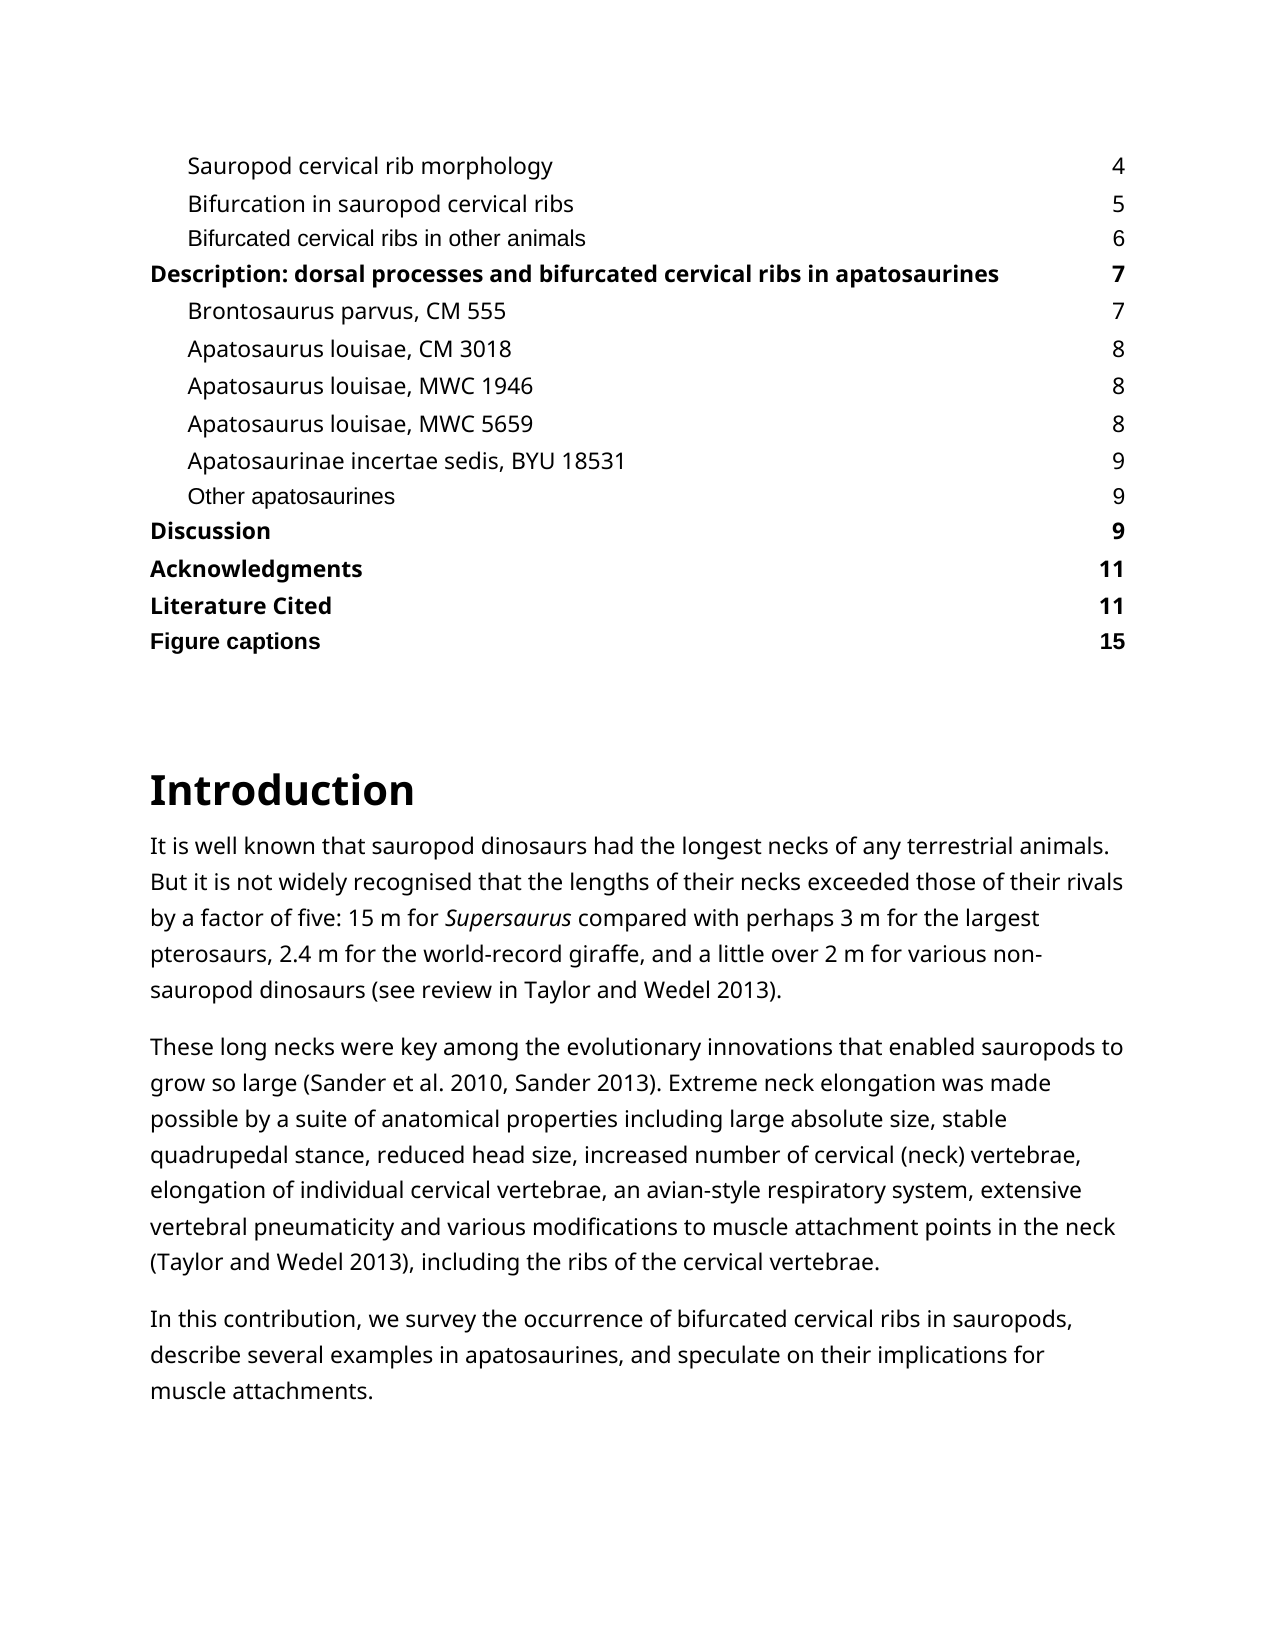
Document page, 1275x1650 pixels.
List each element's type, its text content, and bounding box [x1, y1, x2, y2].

text Apatosaurus louisae, MWC 1946 8 [187, 370, 1125, 401]
text Other apatosaurines 9 [187, 483, 1125, 509]
text Bifurcated cervical ribs in other animals 6 [187, 225, 1125, 251]
text In this contribution, we survey the occurrence of bifurcated cervical ribs in sauropods, describe several examples in apatosaurines, and speculate on their implications for muscle attachments. [150, 1303, 1125, 1406]
text Figure captions 15 [150, 628, 1125, 654]
text Apatosaurus louisae, MWC 5659 8 [187, 408, 1125, 439]
text Acknowledgments 11 [150, 553, 1125, 584]
text Discussion 9 [150, 515, 1125, 546]
text Literature Cited 11 [150, 590, 1125, 621]
text Apatosaurus louisae, CM 3018 8 [187, 333, 1125, 364]
text Brontosaurus parvus, CM 555 7 [187, 295, 1125, 326]
text Description: dorsal processes and bifurcated cervical ribs in apatosaurines 7 [150, 258, 1125, 289]
text Bifurcation in sauropod cervical ribs 5 [187, 187, 1125, 219]
text These long necks were key among the evolutionary innovations that enabled sauropods to grow so large (Sander et al. 2010, Sander 2013). Extreme neck elongation was made possible by a suite of anatomical properties including large absolute size, stable quadrupedal stance, reduced head size, increased number of cervical (neck) vertebrae, elongation of individual cervical vertebrae, an avian-style respiratory system, extensive vertebral pneumaticity and various modifications to muscle attachment points in the neck (Taylor and Wedel 2013), including the ribs of the cervical vertebrae. [150, 1031, 1125, 1278]
subtitle Introduction [150, 761, 1125, 818]
text It is well known that sauropod dinosaurs had the longest necks of any terrestrial animals. But it is not widely recognised that the lengths of their necks exceeded those of their rivals by a factor of five: 15 m for Supersaurus compared with perhaps 3 m for the largest pterosaurs, 2.4 m for the world-record giraffe, and a little over 2 m for various non-sauropod dinosaurs (see review in Taylor and Wedel 2013). [150, 830, 1125, 1005]
text Apatosaurinae incertae sedis, BYU 18531 9 [187, 445, 1125, 476]
text Sauropod cervical rib morphology 4 [187, 150, 1125, 181]
